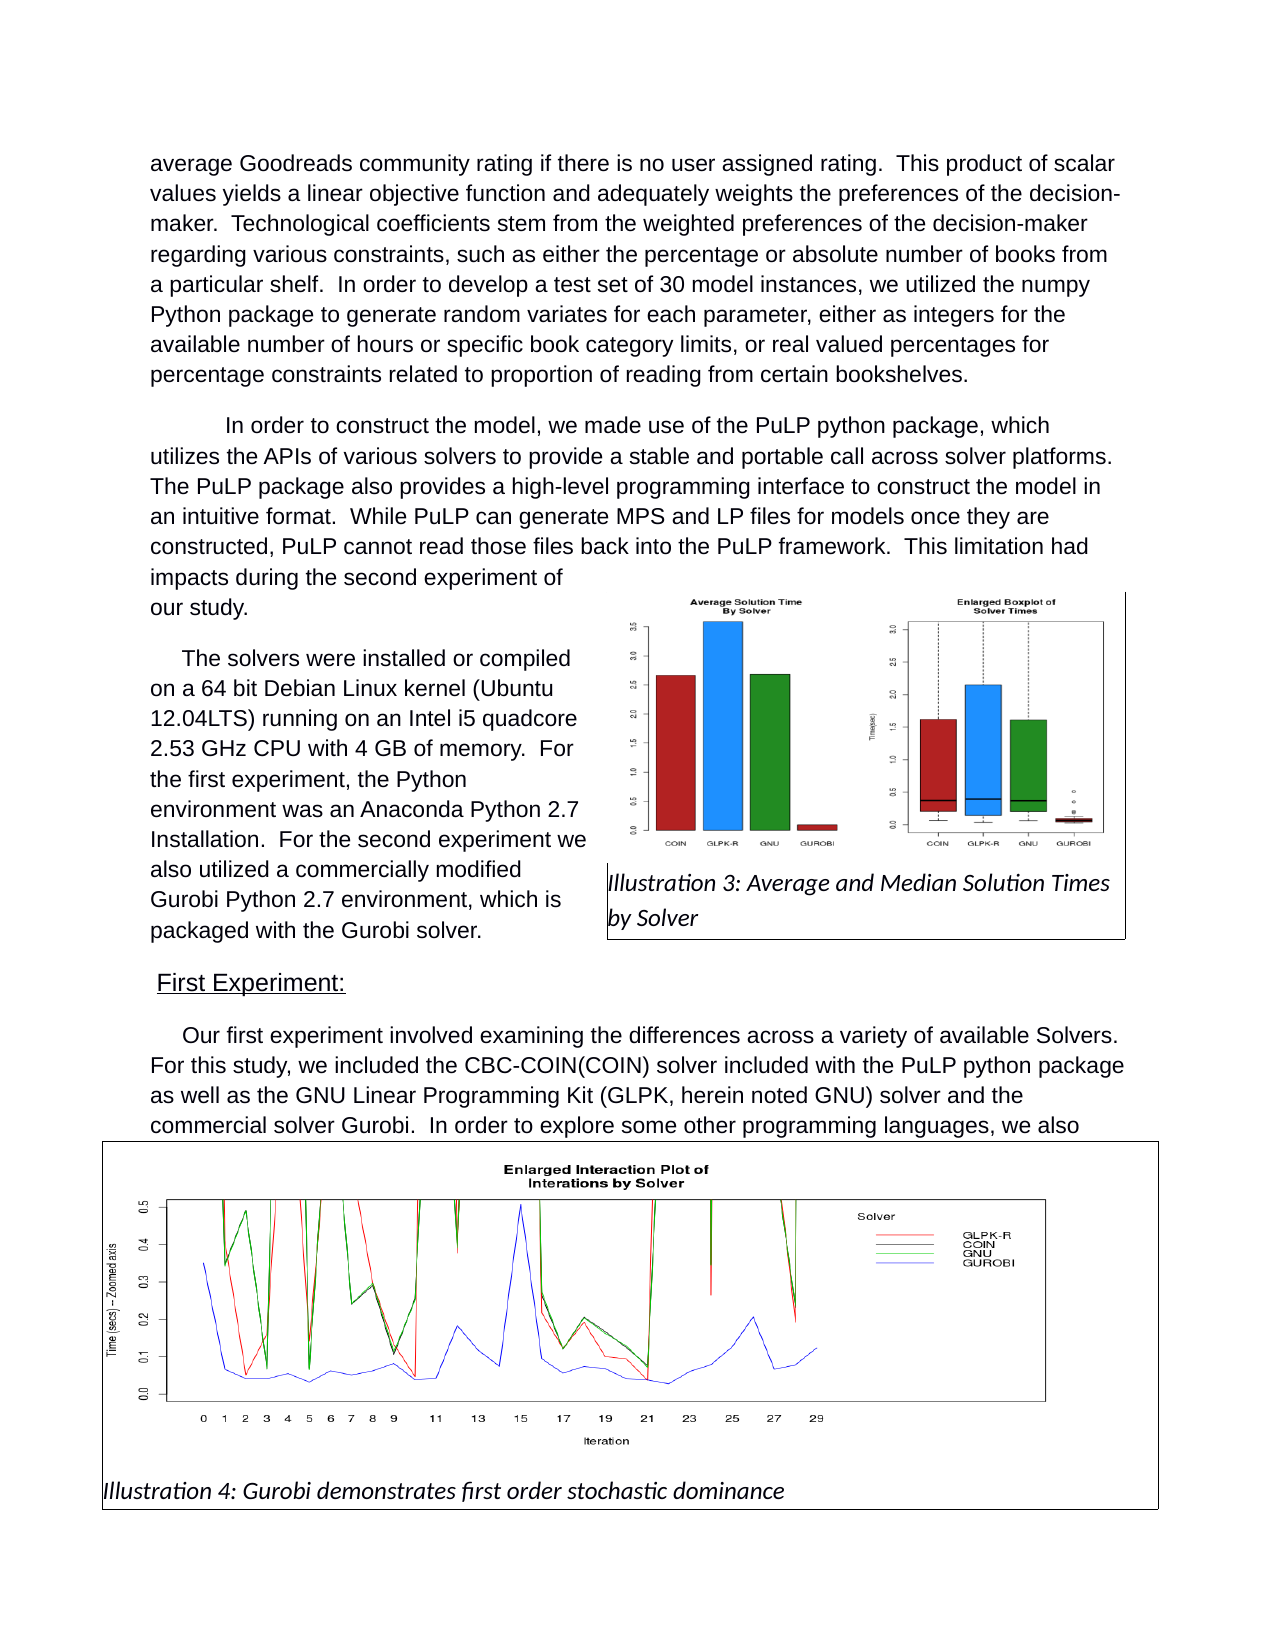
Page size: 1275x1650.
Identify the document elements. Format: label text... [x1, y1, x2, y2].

text The solvers were installed or compiled on a 64 bit Debian Linux kernel (Ubuntu 12.04LTS) running on an Intel i5 quadcore 2.53 GHz CPU with 4 GB of memory. For the first experiment, the Python environment was an Anaconda Python 2.7 Installation. For the second experiment we also utilized a commercially modified Gurobi Python 2.7 environment, which is packaged with the Gurobi solver. [150, 645, 1125, 943]
text The objective is to maximize the product of page count and either the imputed ratings of the user if available, or the average Goodreads community rating if there is no user assigned rating. This product of scalar values yields a linear objective function and adequately weights the preferences of the decision-maker. Technological coefficients stem from the weighted preferences of the decision-maker regarding various constraints, such as either the percentage or absolute number of books from a particular shelf. In order to develop a test set of 30 model instances, we utilized the numpy Python package to generate random variates for each parameter, either as integers for the available number of hours or specific book category limits, or real valued percentages for percentage constraints related to proportion of reading from certain bookshelves. [150, 150, 1125, 388]
text Illustration 4: Gurobi demonstrates first order stochastic dominance [103, 1476, 1158, 1506]
picture [103, 1153, 1078, 1459]
text In order to construct the model, we made use of the PuLP python package, which utilizes the APIs of various solvers to provide a stable and portable call across solver platforms. The PuLP package also provides a high-level programming interface to construct the model in an intuitive format. While PuLP can generate MPS and LP files for models once they are constructed, PuLP cannot read those files back into the PuLP framework. This limitation had impacts during the second experiment of our study. [150, 412, 1125, 620]
text Illustration 3: Average and Median Solution Times by Solver [608, 863, 1125, 933]
picture [606, 591, 1125, 863]
text Our first experiment involved examining the differences across a variety of available Solvers. For this study, we included the CBC-COIN(COIN) solver included with the PuLP python package as well as the GNU Linear Programming Kit (GLPK, herein noted GNU) solver and the commercial solver Gurobi. In order to explore some other programming languages, we also [150, 1022, 1125, 1138]
text First Experiment: [150, 968, 1125, 996]
